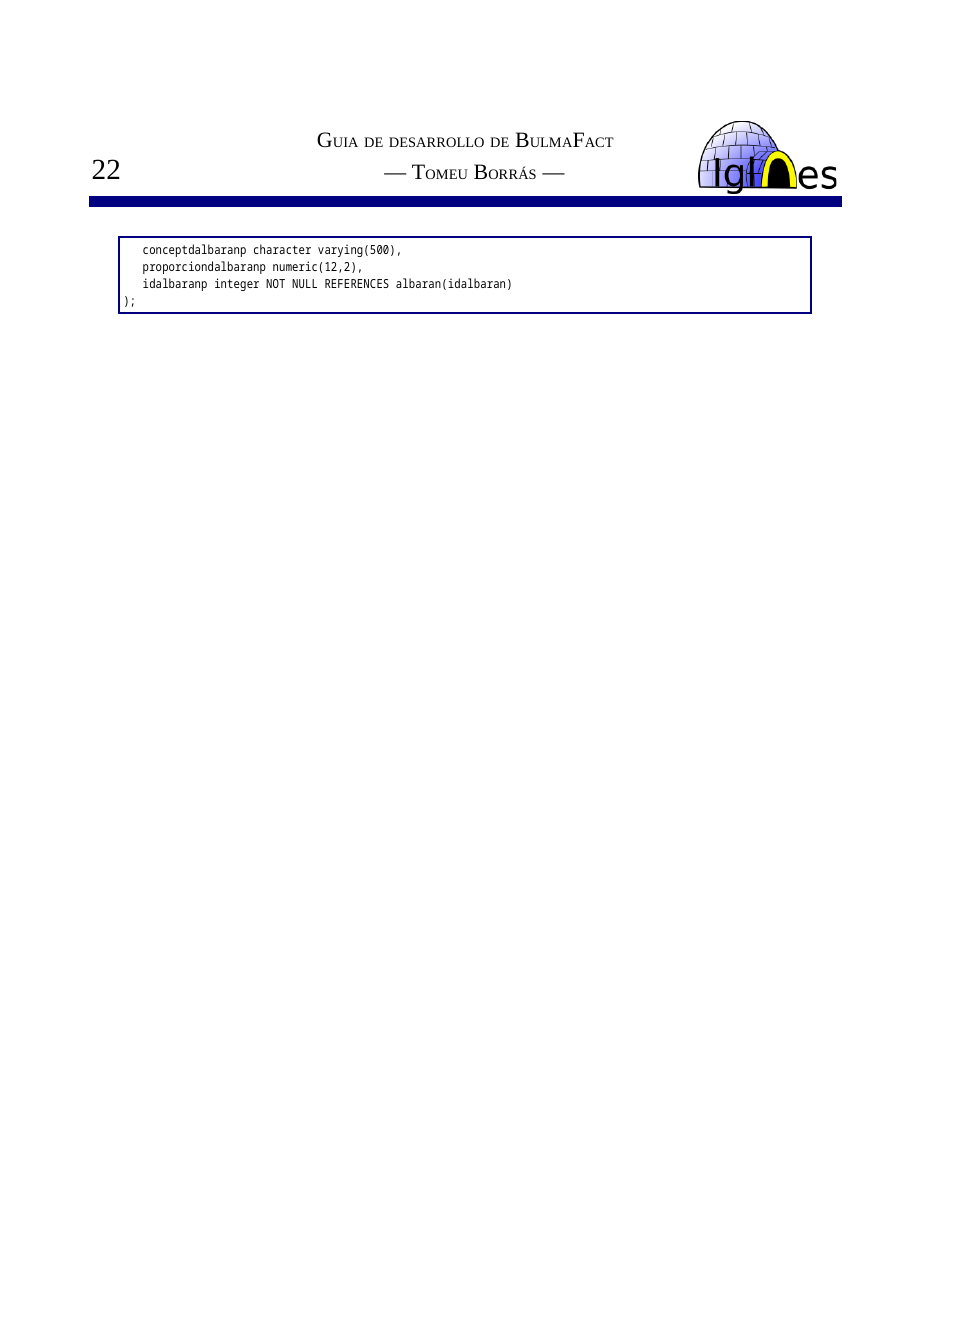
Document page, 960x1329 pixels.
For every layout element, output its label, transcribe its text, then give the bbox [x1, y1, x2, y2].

text conceptdalbaranp character varying(500), [120, 238, 810, 253]
text ); [120, 287, 810, 312]
text idalbaranp integer NOT NULL REFERENCES albaran(idalbaran) [120, 270, 810, 287]
picture [698, 121, 837, 194]
text proporciondalbaranp numeric(12,2), [120, 253, 810, 270]
